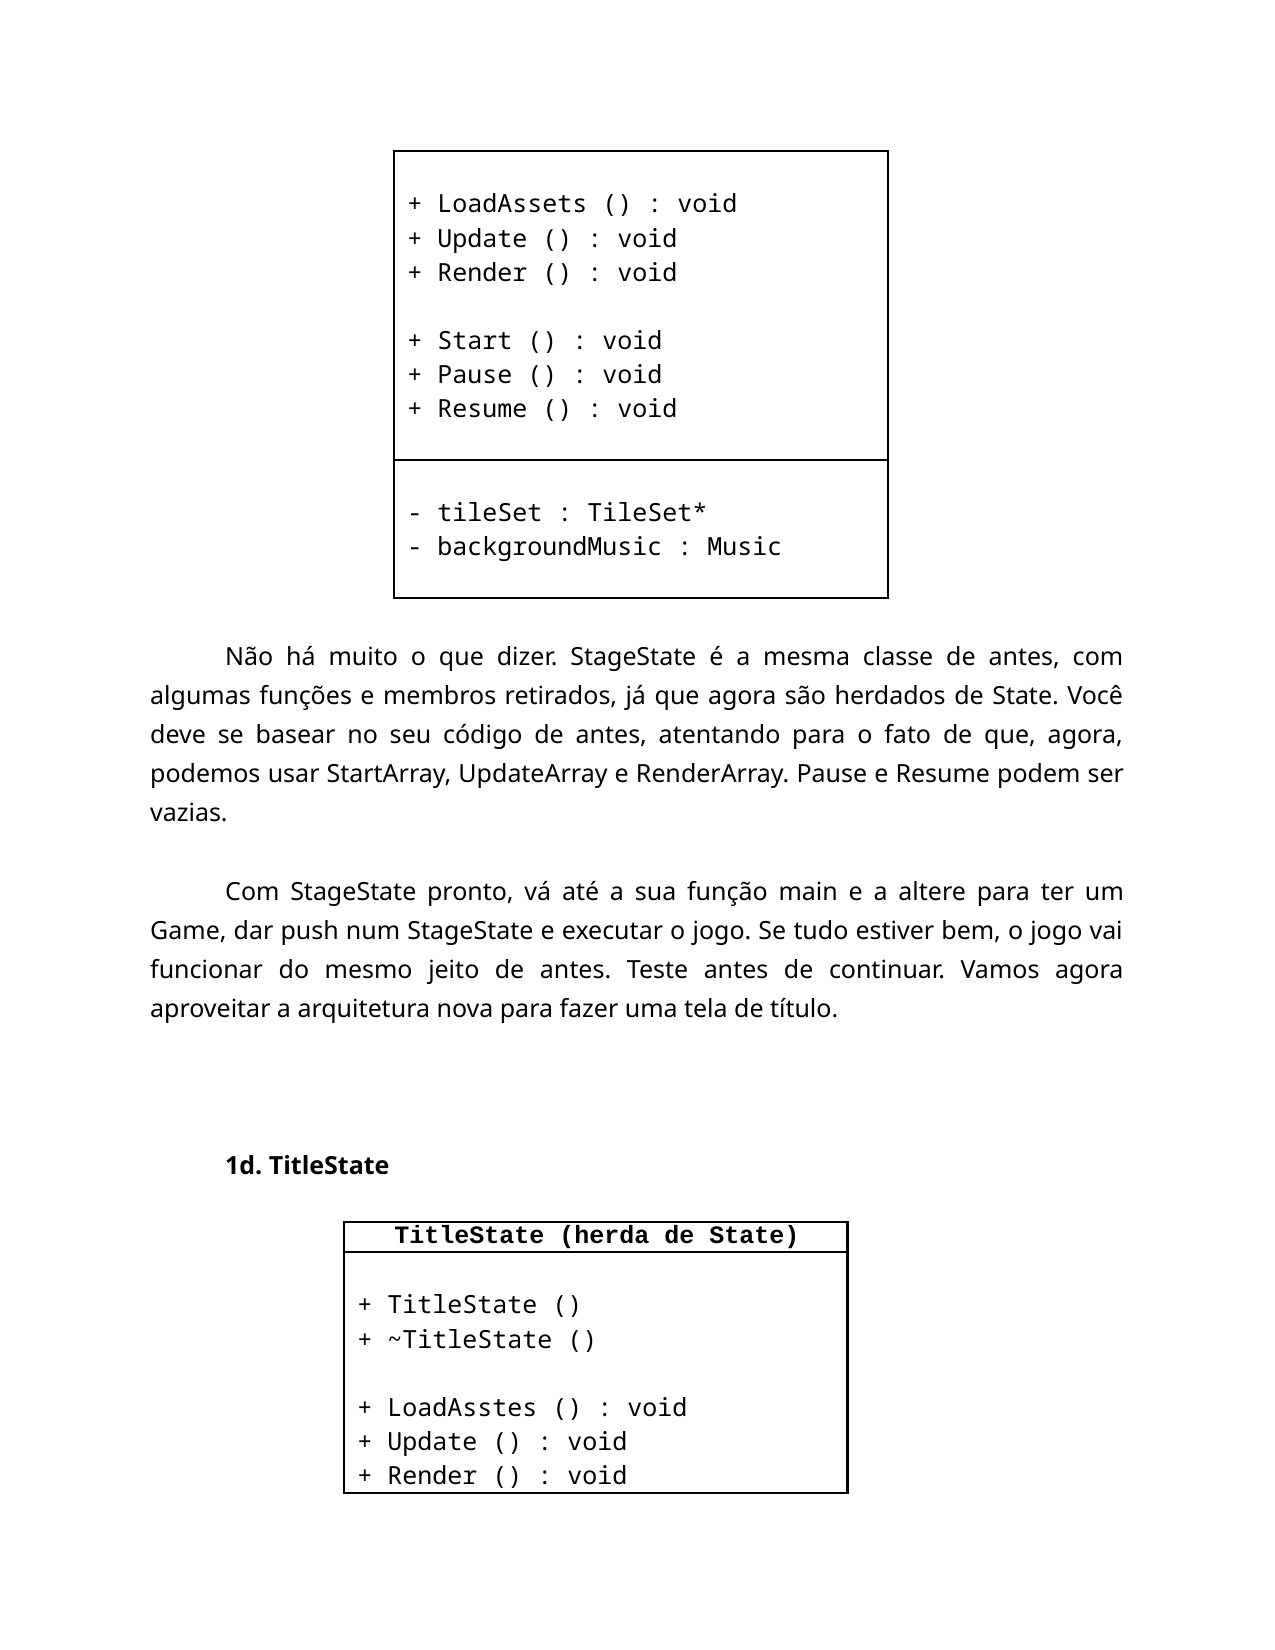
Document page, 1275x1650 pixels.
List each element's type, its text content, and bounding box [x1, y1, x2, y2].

table_cell + TitleState () + ~TitleState () + LoadAsstes () : void + Update () : void + Render () : void [345, 1253, 846, 1492]
text Não há muito o que dizer. StageState é a mesma classe de antes, com algumas funções e membros retirados, já que agora são herdados de State. Você deve se basear no seu código de antes, atentando para o fato de que, agora, podemos usar StartArray, UpdateArray e RenderArray. Pause e Resume podem ser vazias. [150, 638, 1125, 829]
table_cell + LoadAssets () : void + Update () : void + Render () : void + Start () : void + Pause () : void + Resume () : void [395, 152, 887, 459]
text Com StageState pronto, vá até a sua função main e a altere para ter um Game, dar push num StageState e executar o jogo. Se tudo estiver bem, o jogo vai funcionar do mesmo jeito de antes. Teste antes de continuar. Vamos agora aproveitar a arquitetura nova para fazer uma tela de título. [150, 873, 1125, 1025]
table_cell - tileSet : TileSet* - backgroundMusic : Music [395, 461, 887, 597]
text 1d. TitleState [150, 1147, 1125, 1181]
table_header TitleState (herda de State) [345, 1223, 846, 1251]
